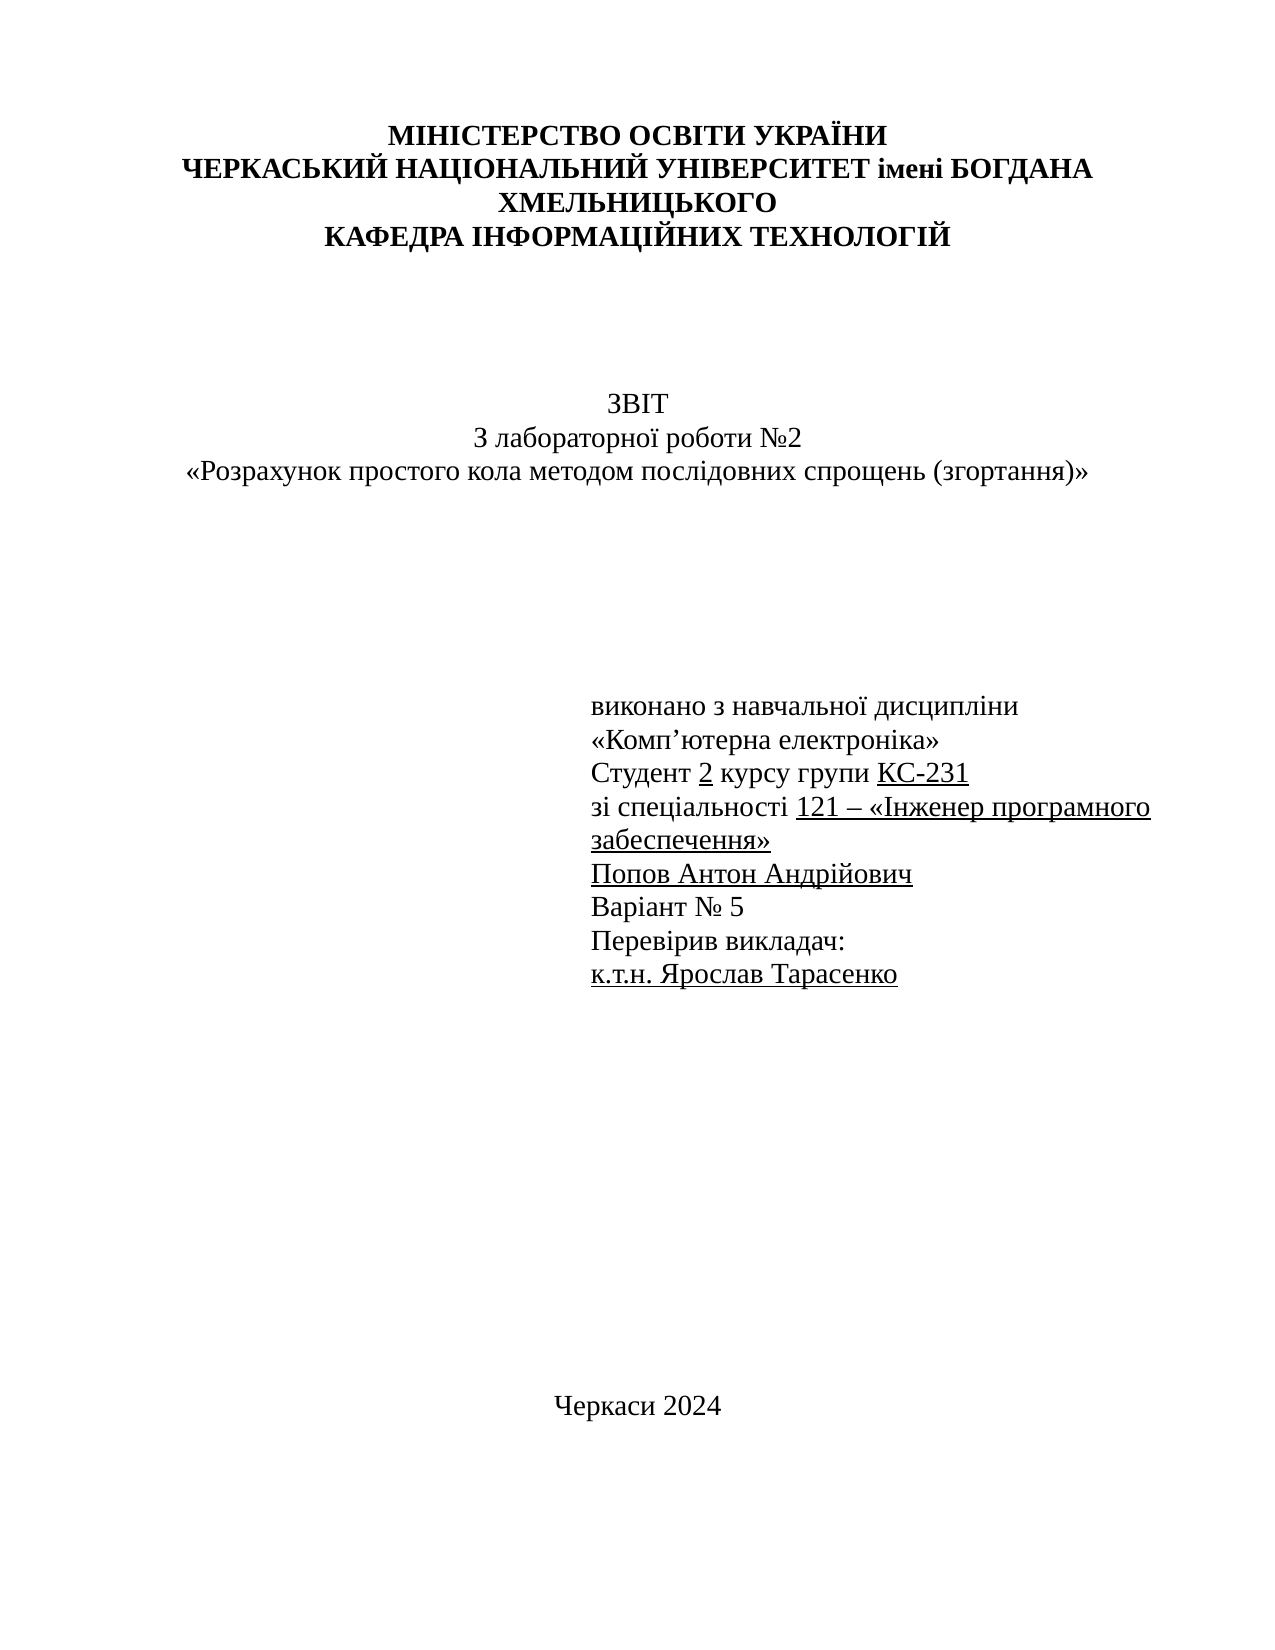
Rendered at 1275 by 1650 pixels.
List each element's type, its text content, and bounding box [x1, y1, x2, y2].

text Студент 2 курсу групи КC-231 [591, 755, 1157, 789]
text ЧЕРКАСЬКИЙ НАЦІОНАЛЬНИЙ УНІВЕРСИТЕТ імені БОГДАНА ХМЕЛЬНИЦЬКОГО [118, 152, 1157, 219]
text Варіант № 5 [591, 889, 1157, 923]
text «Комп’ютерна електроніка» [591, 722, 1157, 755]
text МІНІСТЕРСТВО ОСВІТИ УКРАЇНИ [118, 118, 1157, 152]
text к.т.н. Ярослав Тарасенко [591, 957, 1157, 990]
text Перевірив викладач: [591, 923, 1157, 957]
text Попов Антон Андрійович [591, 856, 1157, 889]
text «Розрахунок простого кола методом послідовних спрощень (згортання)» [118, 453, 1157, 487]
text виконано з навчальної дисципліни [591, 487, 1157, 722]
text Черкаси 2024 [118, 1321, 1157, 1421]
text зі спеціальності 121 – «Інженер програмного забеспечення» [591, 789, 1157, 856]
text КАФЕДРА ІНФОРМАЦІЙНИХ ТЕХНОЛОГІЙ [118, 219, 1157, 252]
text ЗВІТ [118, 252, 1157, 420]
text З лабораторної роботи №2 [118, 420, 1157, 453]
